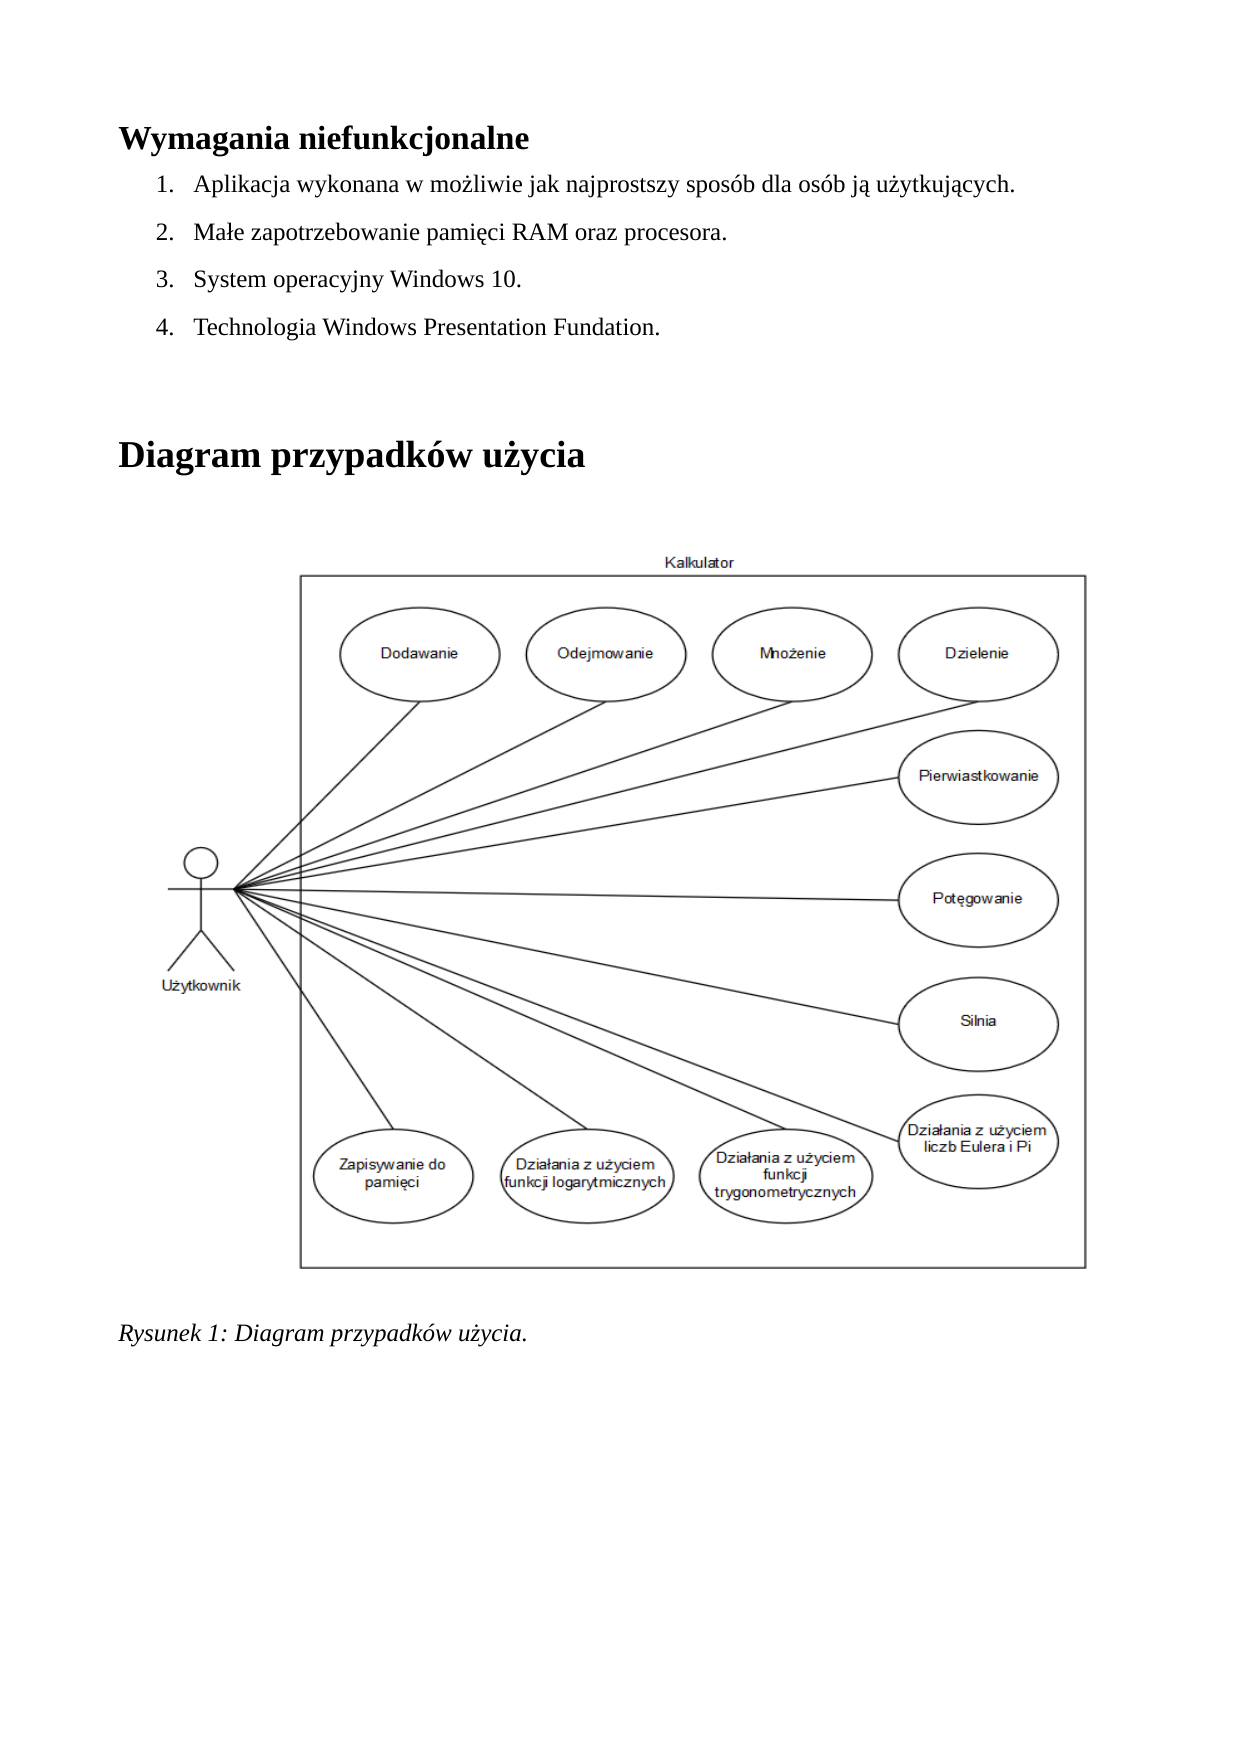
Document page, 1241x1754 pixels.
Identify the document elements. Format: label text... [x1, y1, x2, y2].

subtitle Diagram przypadków użycia [118, 432, 1122, 476]
text Rysunek 1: Diagram przypadków użycia. [118, 1313, 1122, 1347]
list Technologia Windows Presentation Fundation. [156, 312, 1122, 341]
list System operacyjny Windows 10. [156, 264, 1122, 293]
subtitle Wymagania niefunkcjonalne [118, 118, 1122, 157]
picture [118, 548, 1123, 1313]
list Małe zapotrzebowanie pamięci RAM oraz procesora. [156, 217, 1122, 246]
list Aplikacja wykonana w możliwie jak najprostszy sposób dla osób ją użytkujących. [156, 169, 1122, 198]
